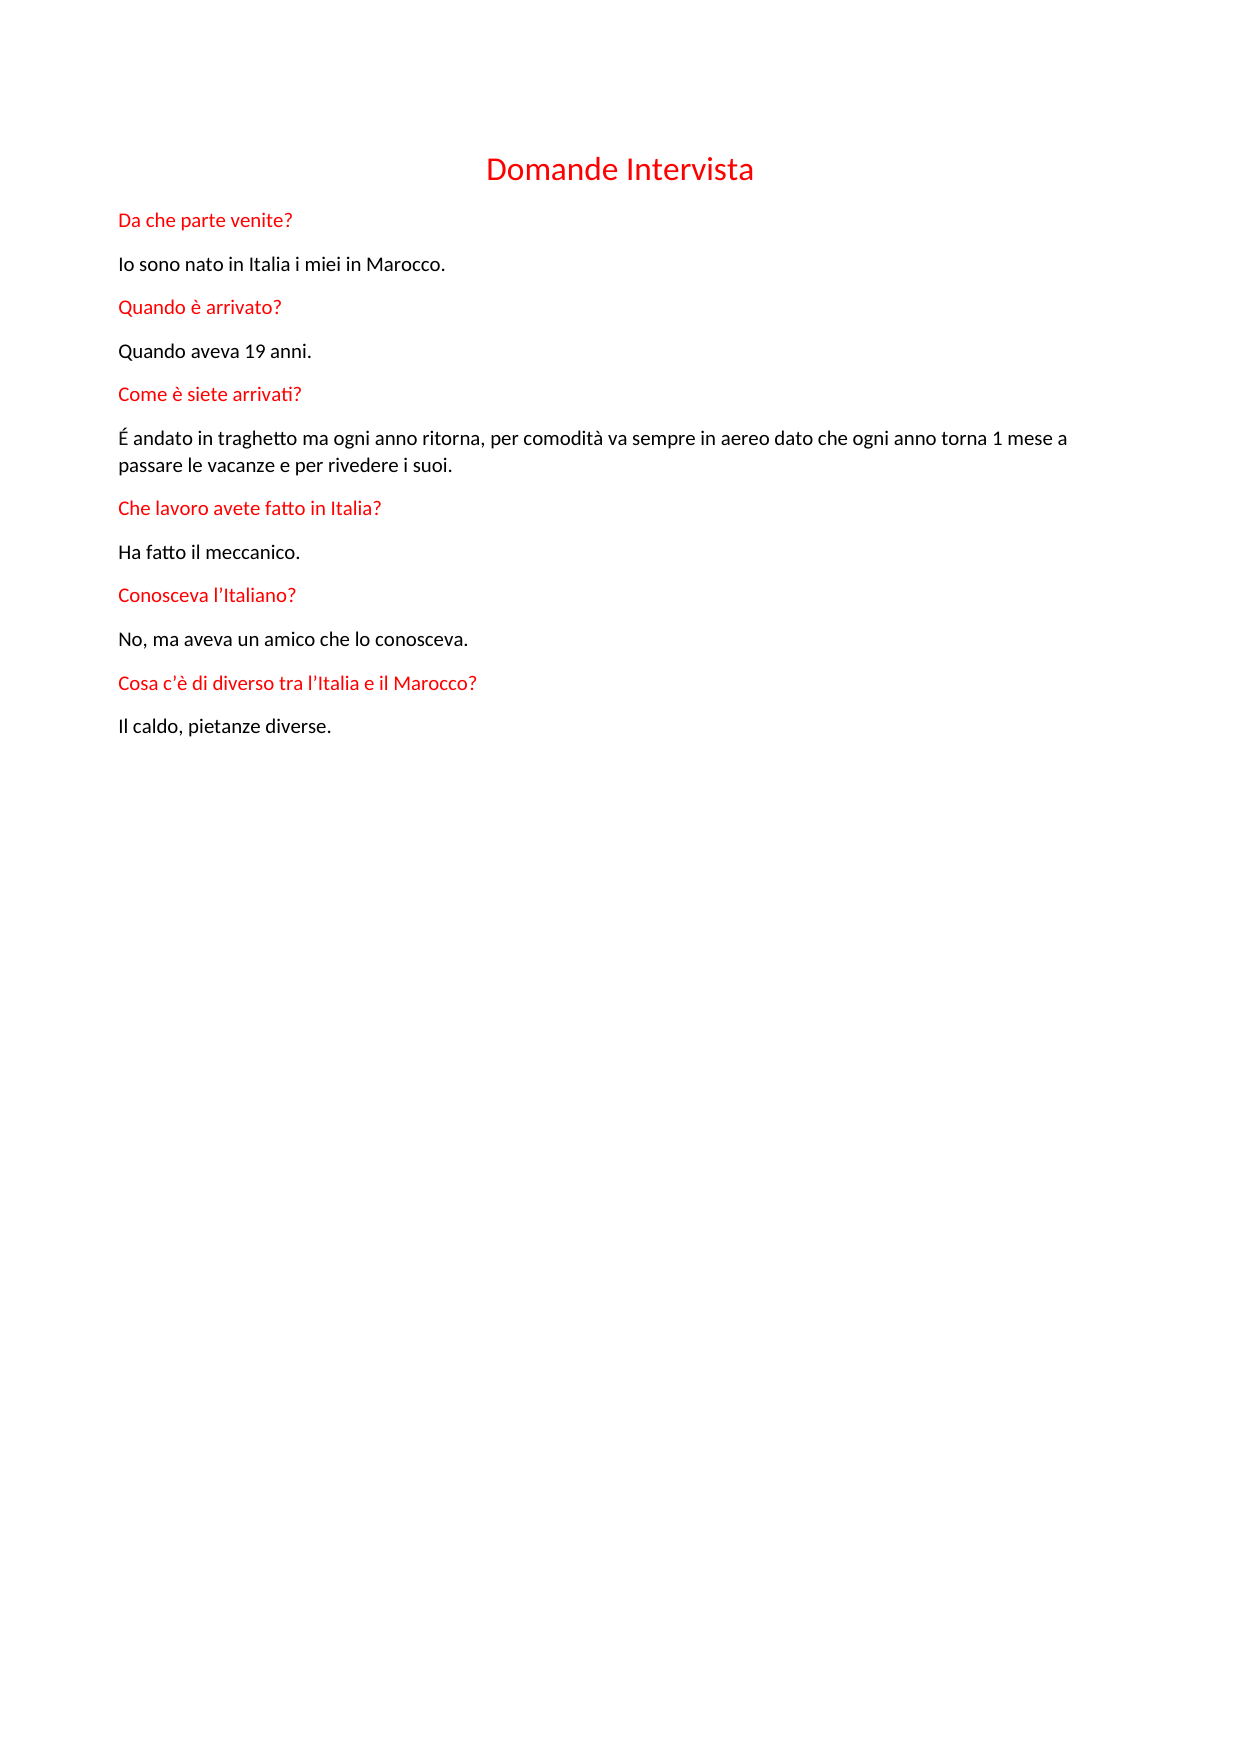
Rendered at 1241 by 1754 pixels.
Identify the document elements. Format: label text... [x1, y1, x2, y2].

text Ha fatto il meccanico. [118, 539, 1122, 564]
text Quando è arrivato? [118, 294, 1122, 320]
text Il caldo, pietanze diverse. [118, 713, 1122, 739]
text Come è siete arrivati? [118, 382, 1122, 407]
text Conosceva l’Italiano? [118, 583, 1122, 608]
text Da che parte venite? [118, 207, 1122, 233]
text Domande Intervista [118, 148, 1122, 188]
text No, ma aveva un amico che lo conosceva. [118, 626, 1122, 652]
text Che lavoro avete fatto in Italia? [118, 496, 1122, 521]
text Cosa c’è di diverso tra l’Italia e il Marocco? [118, 670, 1122, 695]
text Io sono nato in Italia i miei in Marocco. [118, 251, 1122, 276]
text É andato in traghetto ma ogni anno ritorna, per comodità va sempre in aereo dato che ogni anno torna 1 mese a passare le vacanze e per rivedere i suoi. [118, 425, 1122, 477]
text Quando aveva 19 anni. [118, 338, 1122, 363]
